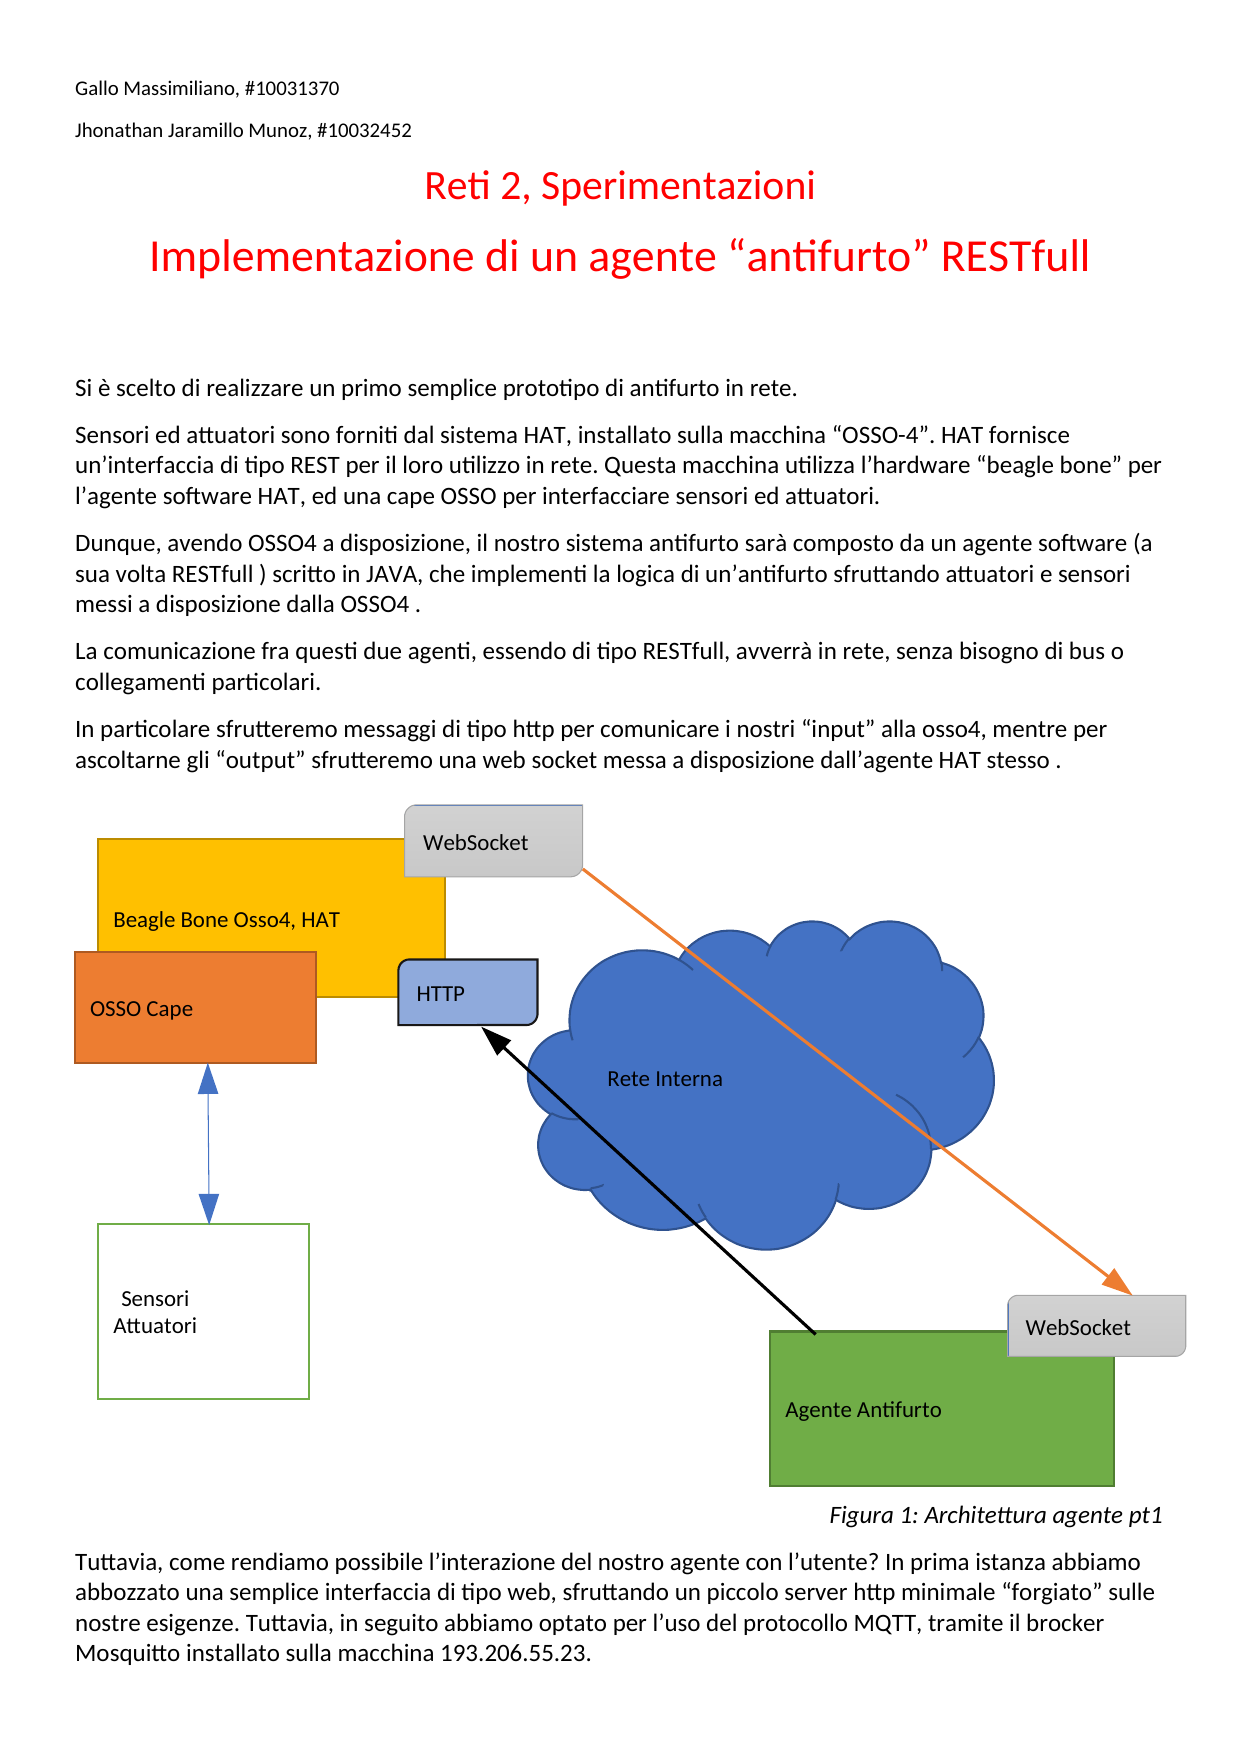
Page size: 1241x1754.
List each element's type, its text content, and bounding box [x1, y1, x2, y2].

text In particolare sfrutteremo messaggi di tipo http per comunicare i nostri “input” alla osso4, mentre per ascoltarne gli “output” sfrutteremo una web socket messa a disposizione dall’agente HAT stesso . [75, 713, 1165, 774]
text Dunque, avendo OSSO4 a disposizione, il nostro sistema antifurto sarà composto da un agente software (a sua volta RESTfull ) scritto in JAVA, che implementi la logica di un’antifurto sfruttando attuatori e sensori messi a disposizione dalla OSSO4 . [75, 527, 1165, 619]
text La comunicazione fra questi due agenti, essendo di tipo RESTfull, avverrà in rete, senza bisogno di bus o collegamenti particolari. [75, 636, 1165, 697]
text Implementazione di un agente “antifurto” RESTfull [75, 227, 1165, 283]
text Figura 1: Architettura agente pt1 [75, 1499, 1165, 1529]
text Jhonathan Jaramillo Munoz, #10032452 [75, 117, 1165, 142]
text Gallo Massimiliano, #10031370 [75, 75, 1165, 100]
text Tuttavia, come rendiamo possibile l’interazione del nostro agente con l’utente? In prima istanza abbiamo abbozzato una semplice interfaccia di tipo web, sfruttando un piccolo server http minimale “forgiato” sulle nostre esigenze. Tuttavia, in seguito abbiamo optato per l’uso del protocollo MQTT, tramite il brocker Mosquitto installato sulla macchina 193.206.55.23. [75, 1546, 1165, 1668]
text Reti 2, Sperimentazioni [75, 159, 1165, 210]
text Sensori ed attuatori sono forniti dal sistema HAT, installato sulla macchina “OSSO-4”. HAT fornisce un’interfaccia di tipo REST per il loro utilizzo in rete. Questa macchina utilizza l’hardware “beagle bone” per l’agente software HAT, ed una cape OSSO per interfacciare sensori ed attuatori. [75, 419, 1165, 511]
text Si è scelto di realizzare un primo semplice prototipo di antifurto in rete. [75, 372, 1165, 402]
